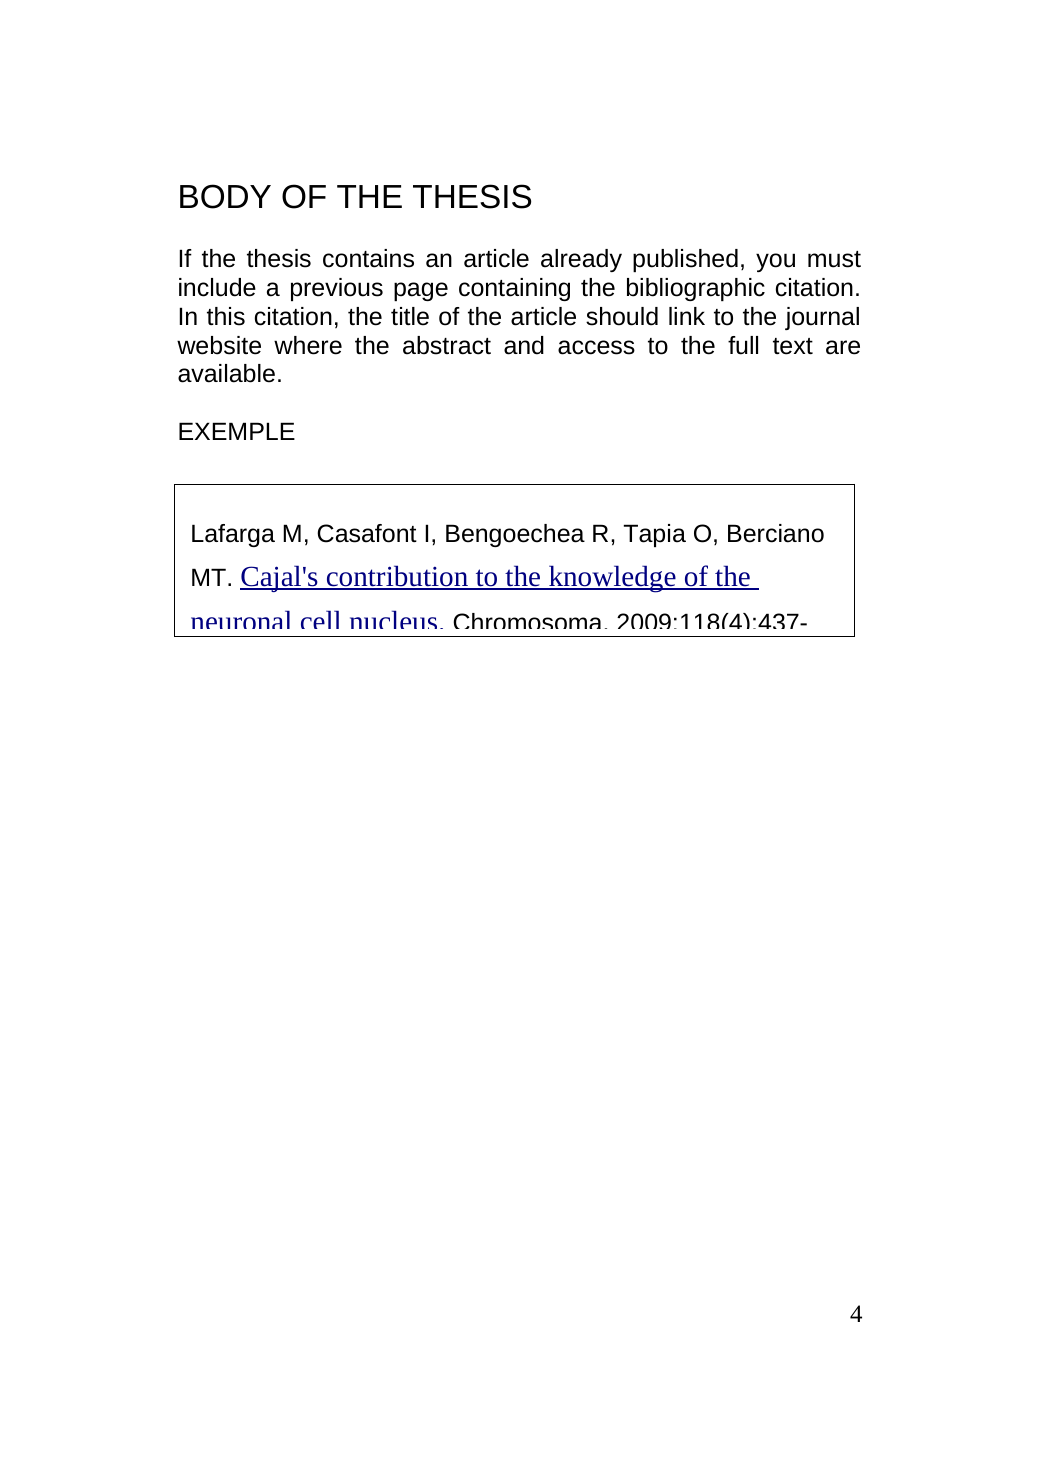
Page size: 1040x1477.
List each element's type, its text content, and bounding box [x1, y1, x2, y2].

text Body of the thesis [177, 177, 862, 216]
text Exemple [177, 417, 862, 446]
text If the thesis contains an article already published, you must include a previous page containing the bibliographic citation. In this citation, the title of the article should link to the journal website where the abstract and access to the full text are available. [177, 244, 862, 388]
text Lafarga M, Casafont I, Bengoechea R, Tapia O, Berciano MT. Cajal's contribution to the knowledge of the neuronal cell nucleus. Chromosoma. 2009;118(4):437-43. [190, 503, 839, 628]
